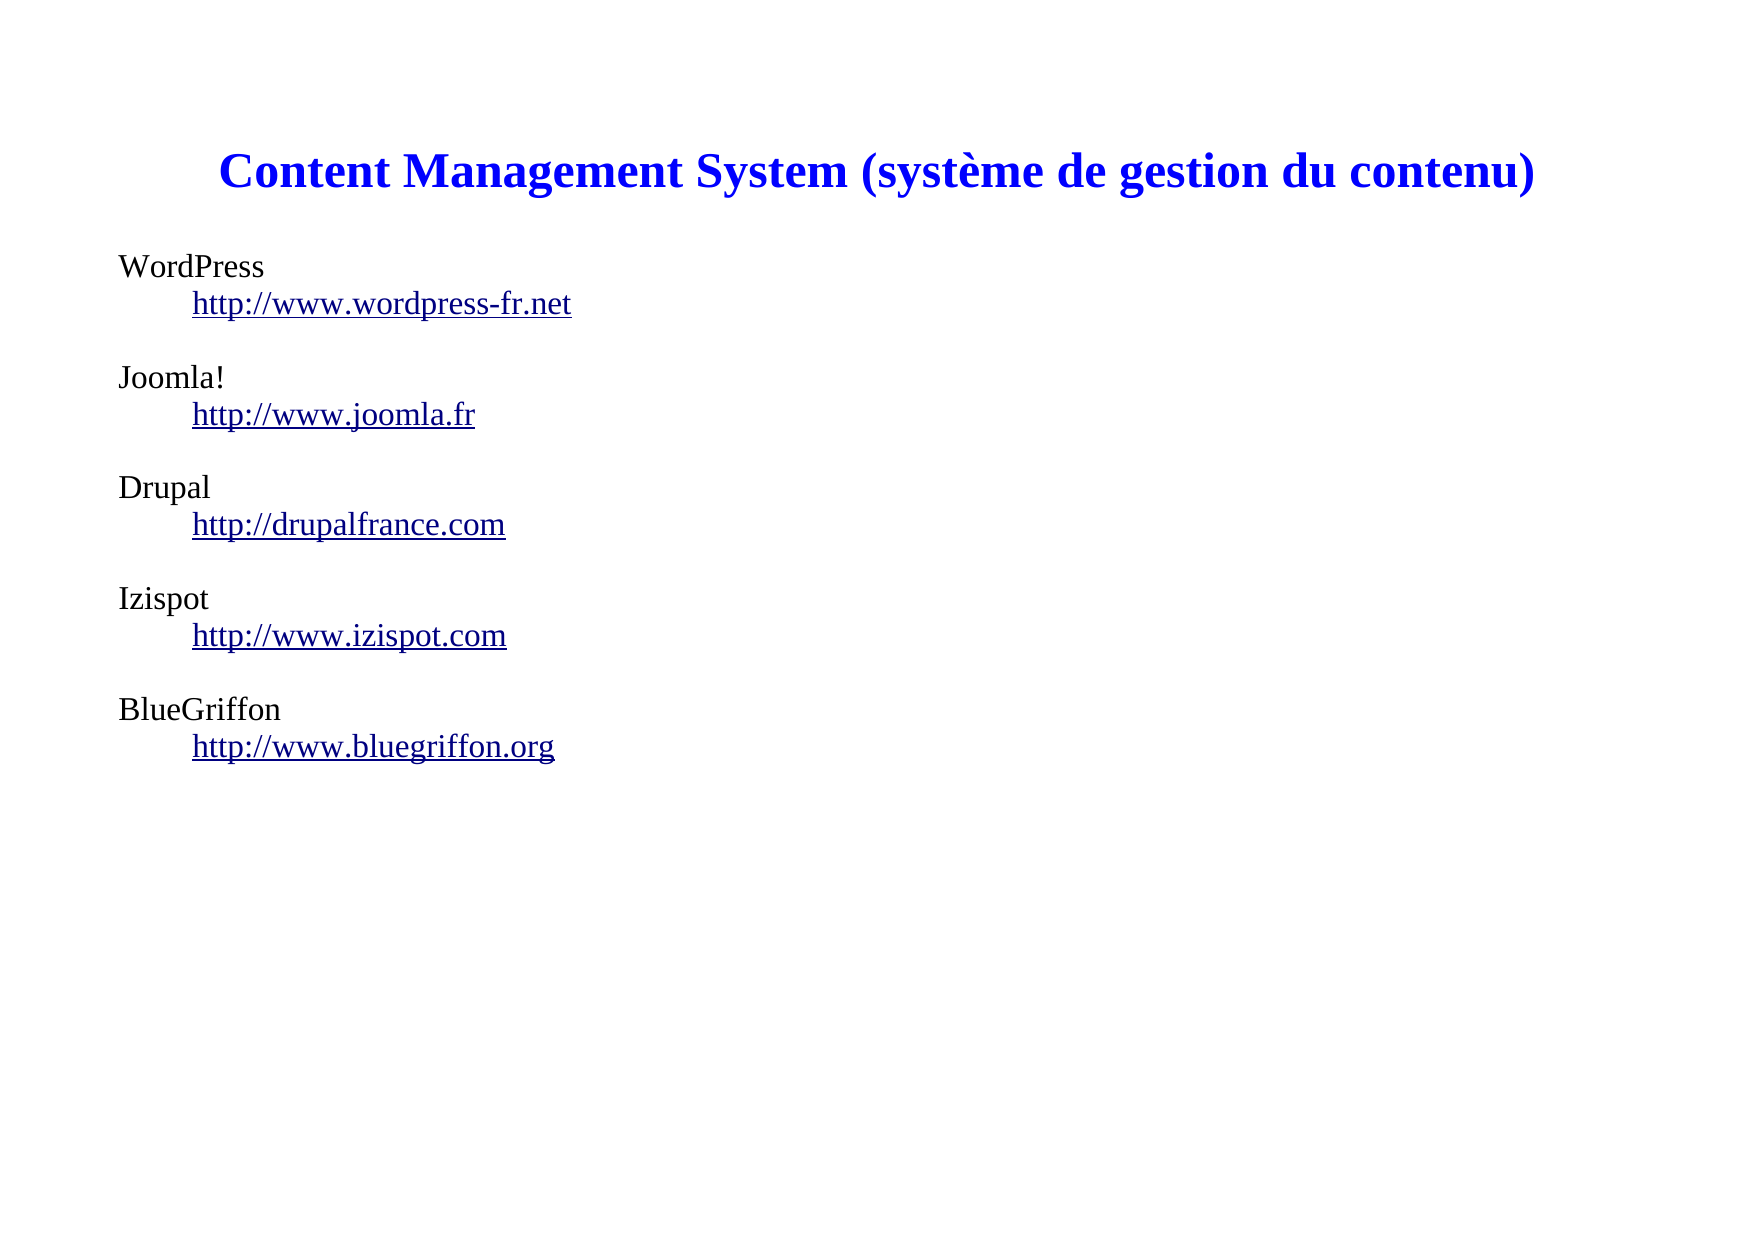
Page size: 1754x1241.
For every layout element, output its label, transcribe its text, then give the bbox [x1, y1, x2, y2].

text WordPress [118, 248, 1636, 285]
text Joomla! [118, 358, 1636, 395]
text BlueGriffon [118, 690, 1636, 727]
subtitle Content Management System (système de gestion du contenu) [118, 143, 1636, 198]
text Drupal [118, 469, 1636, 506]
text http://www.bluegriffon.org [118, 727, 1636, 764]
text http://www.joomla.fr [118, 395, 1636, 432]
text http://www.wordpress-fr.net [118, 285, 1636, 322]
text Izispot [118, 580, 1636, 617]
text http://drupalfrance.com [118, 506, 1636, 543]
text http://www.izispot.com [118, 617, 1636, 653]
